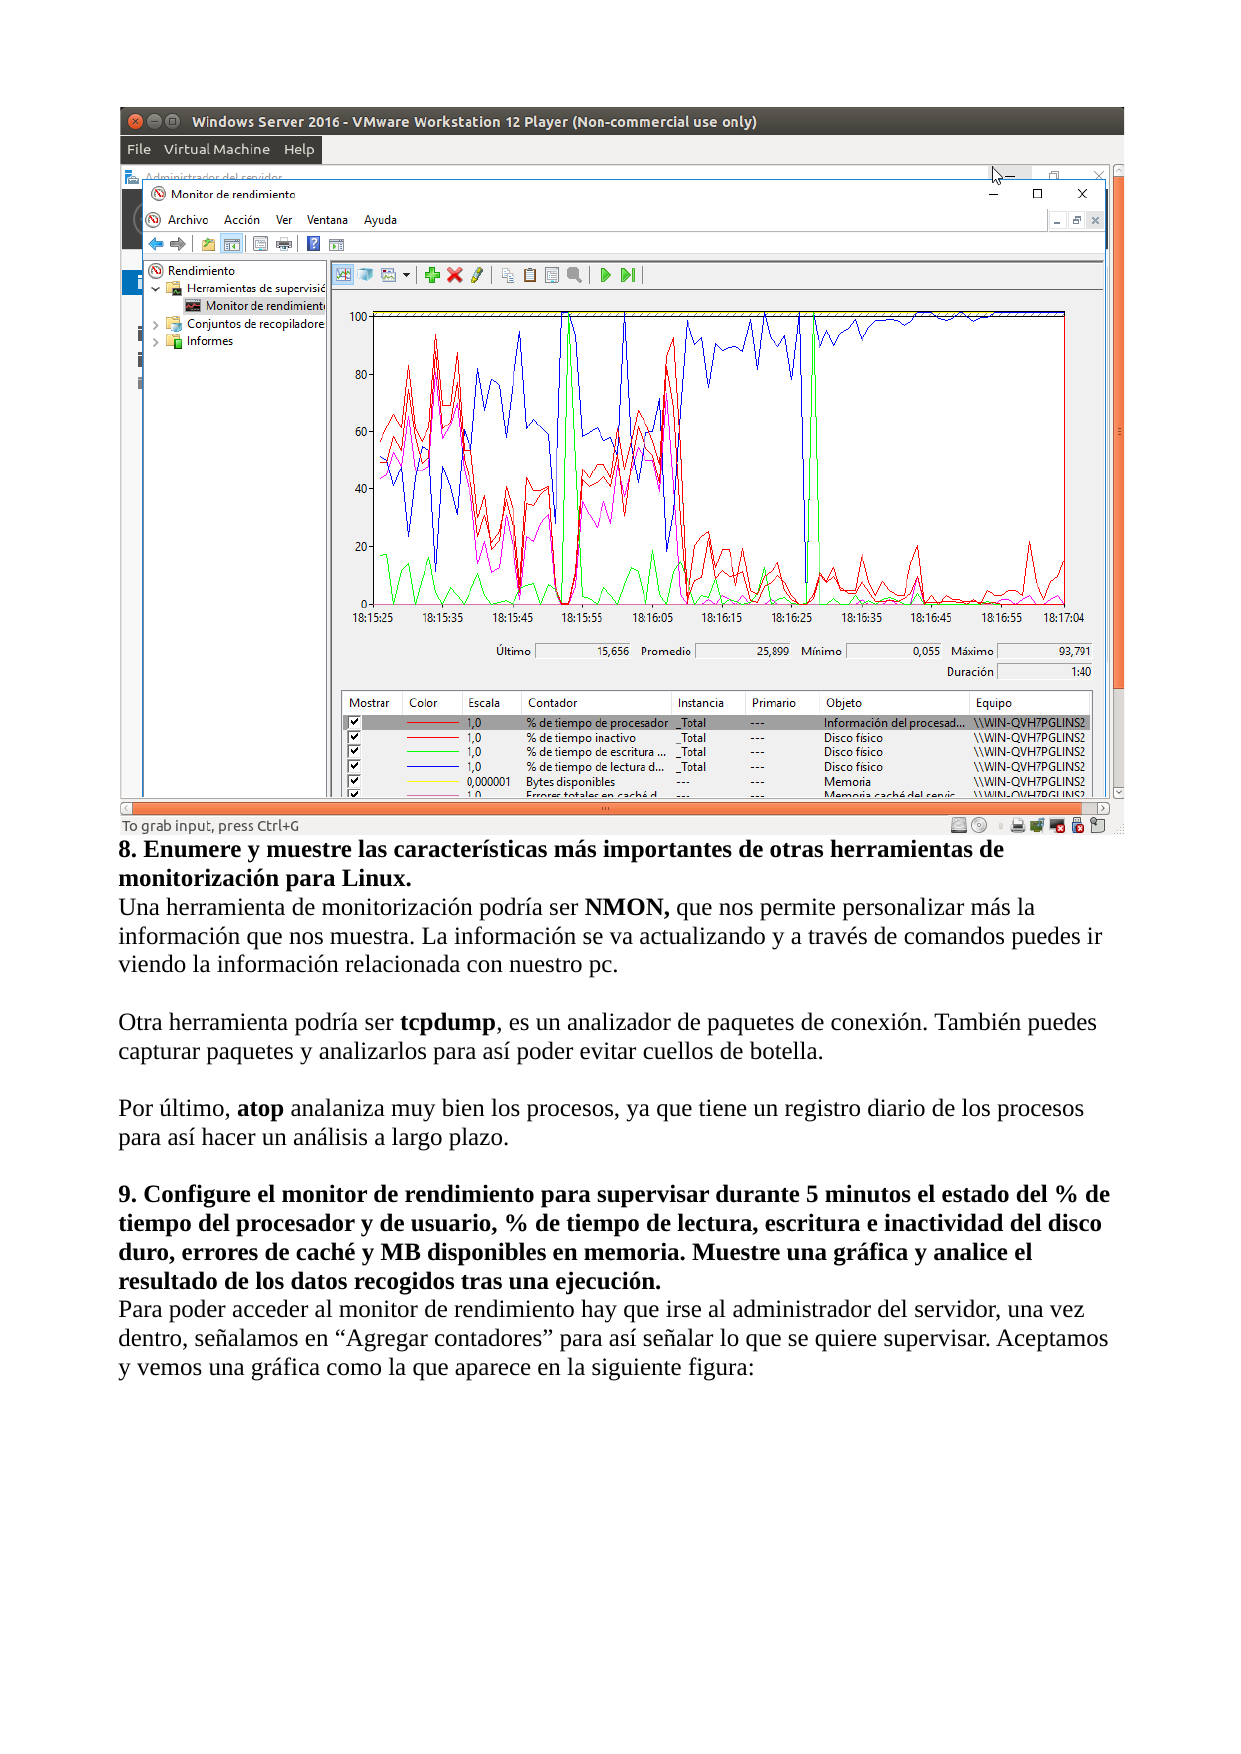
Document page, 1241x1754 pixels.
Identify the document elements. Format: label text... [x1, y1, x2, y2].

text Una herramienta de monitorización podría ser NMON, que nos permite personalizar más la información que nos muestra. La información se va actualizando y a través de comandos puedes ir viendo la información relacionada con nuestro pc. [118, 892, 1122, 978]
text Por último, atop analaniza muy bien los procesos, ya que tiene un registro diario de los procesos para así hacer un análisis a largo plazo. [118, 1093, 1122, 1151]
text Para poder acceder al monitor de rendimiento hay que irse al administrador del servidor, una vez dentro, señalamos en “Agregar contadores” para así señalar lo que se quiere supervisar. Aceptamos y vemos una gráfica como la que aparece en la siguiente figura: [118, 1294, 1122, 1381]
text 8. Enumere y muestre las características más importantes de otras herramientas de monitorización para Linux. [118, 118, 1122, 892]
text 9. Configure el monitor de rendimiento para supervisar durante 5 minutos el estado del % de tiempo del procesador y de usuario, % de tiempo de lectura, escritura e inactividad del disco duro, errores de caché y MB disponibles en memoria. Muestre una gráfica y analice el resultado de los datos recogidos tras una ejecución. [118, 1179, 1122, 1294]
text Otra herramienta podría ser tcpdump, es un analizador de paquetes de conexión. También puedes capturar paquetes y analizarlos para así poder evitar cuellos de botella. [118, 1007, 1122, 1064]
picture [120, 107, 1125, 835]
